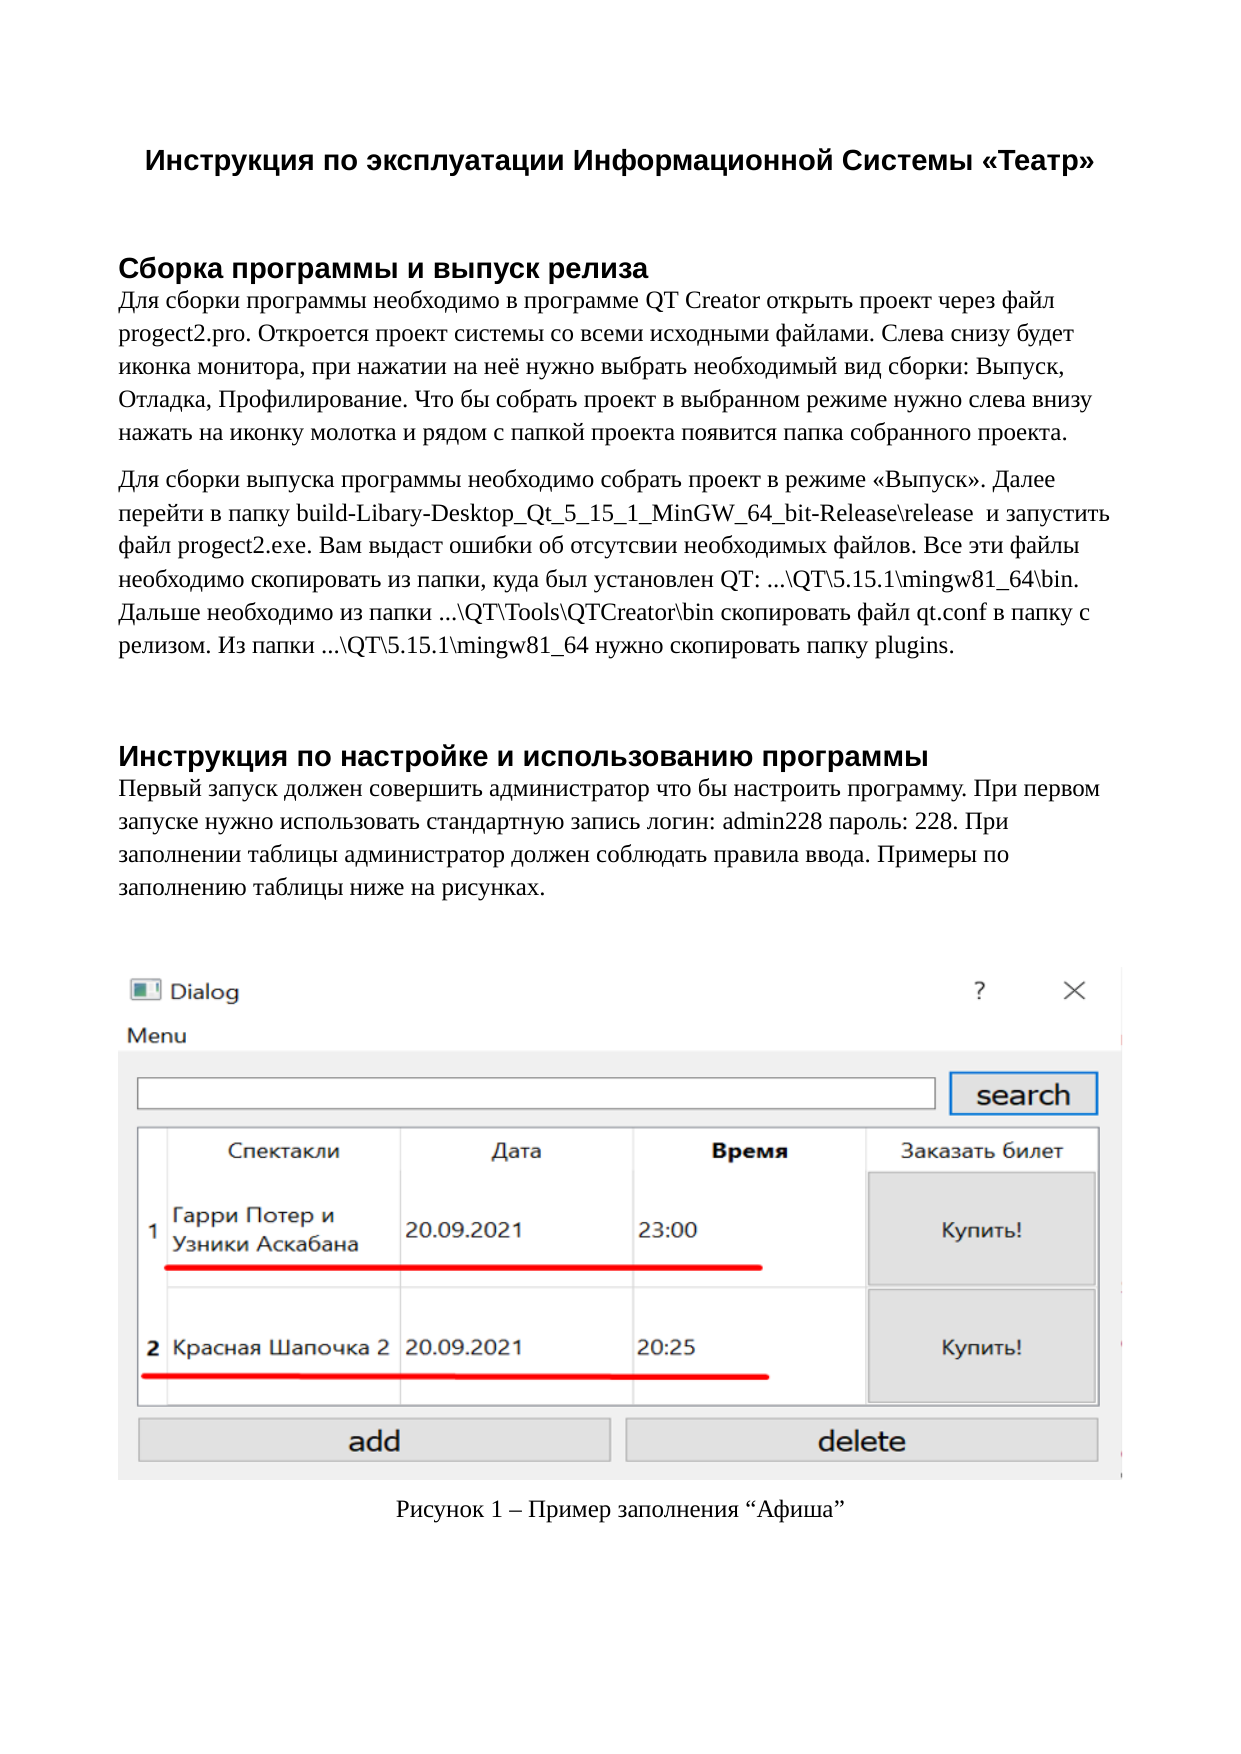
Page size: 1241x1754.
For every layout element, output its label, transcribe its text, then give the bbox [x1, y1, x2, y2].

subtitle Сборка программы и выпуск релиза [118, 251, 1122, 285]
subtitle Инструкция по настройке и использованию программы [118, 739, 1122, 773]
subtitle Инструкция по эксплуатации Информационной Системы «Театр» [118, 143, 1122, 177]
text Первый запуск должен совершить администратор что бы настроить программу. При первом запуске нужно использовать стандартную запись логин: admin228 пароль: 228. При заполнении таблицы администратор должен соблюдать правила ввода. Примеры по заполнению таблицы ниже на рисунках. [118, 773, 1122, 901]
text Для сборки выпуска программы необходимо собрать проект в режиме «Выпуск». Далее перейти в папку build-Libary-Desktop_Qt_5_15_1_MinGW_64_bit-Release\release и запустить файл progect2.exe. Вам выдаст ошибки об отсутсвии необходимых файлов. Все эти файлы необходимо скопировать из папки, куда был установлен QT: ...\QT\5.15.1\mingw81_64\bin. Дальше необходимо из папки ...\QT\Tools\QTCreator\bin скопировать файл qt.conf в папку с релизом. Из папки ...\QT\5.15.1\mingw81_64 нужно скопировать папку plugins. [118, 464, 1122, 658]
text Рисунок 1 – Пример заполнения “Афиша” [118, 1494, 1122, 1523]
text Для сборки программы необходимо в программе QT Creator открыть проект через файл progect2.pro. Откроется проект системы со всеми исходными файлами. Слева снизу будет иконка монитора, при нажатии на неё нужно выбрать необходимый вид сборки: Выпуск, Отладка, Профилирование. Что бы собрать проект в выбранном режиме нужно слева внизу нажать на иконку молотка и рядом с папкой проекта появится папка собранного проекта. [118, 285, 1122, 446]
